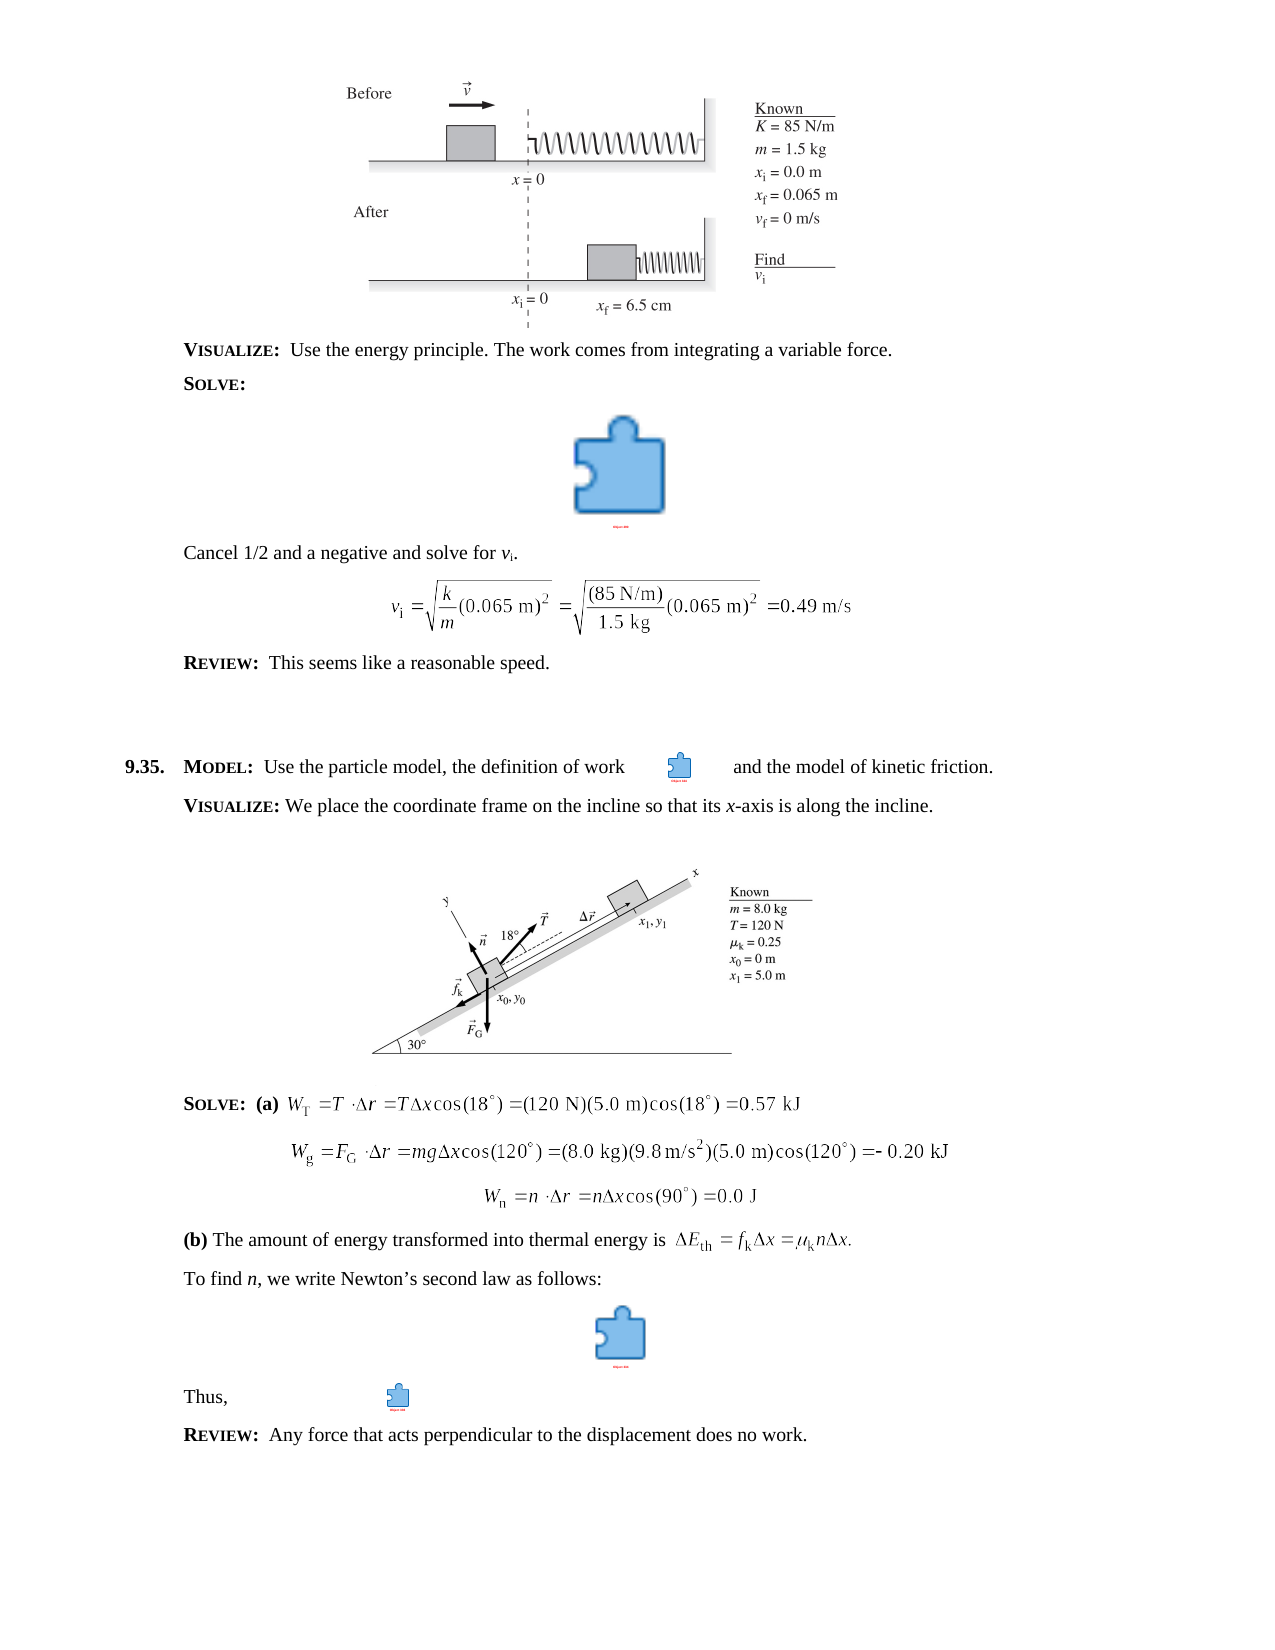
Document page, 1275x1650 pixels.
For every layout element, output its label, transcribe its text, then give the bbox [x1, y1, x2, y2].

text To find n, we write Newton’s second law as follows: [183, 1267, 1058, 1289]
picture [346, 81, 838, 328]
text Solve: [183, 372, 1058, 395]
picture [371, 868, 813, 1054]
list 9.35. Model: Use the particle model, the definition of work and the model of kinetic friction. [125, 749, 1058, 783]
text Solve: (a) [183, 1086, 1058, 1121]
table_header [838, 82, 1058, 328]
table_header [125, 82, 837, 329]
text Visualize: Use the energy principle. The work comes from integrating a variable force. [183, 338, 1058, 361]
text Visualize: We place the coordinate frame on the incline so that its x-axis is along the incline. [183, 794, 1058, 817]
text Thus, [183, 1381, 1058, 1412]
text Review: This seems like a reasonable speed. [183, 651, 1058, 673]
text Cancel 1/2 and a negative and solve for vi. [183, 541, 1058, 563]
text Review: Any force that acts perpendicular to the displacement does no work. [183, 1423, 1058, 1446]
table_header [126, 856, 1058, 1067]
text (b) The amount of energy transformed into thermal energy is [183, 1224, 1058, 1255]
